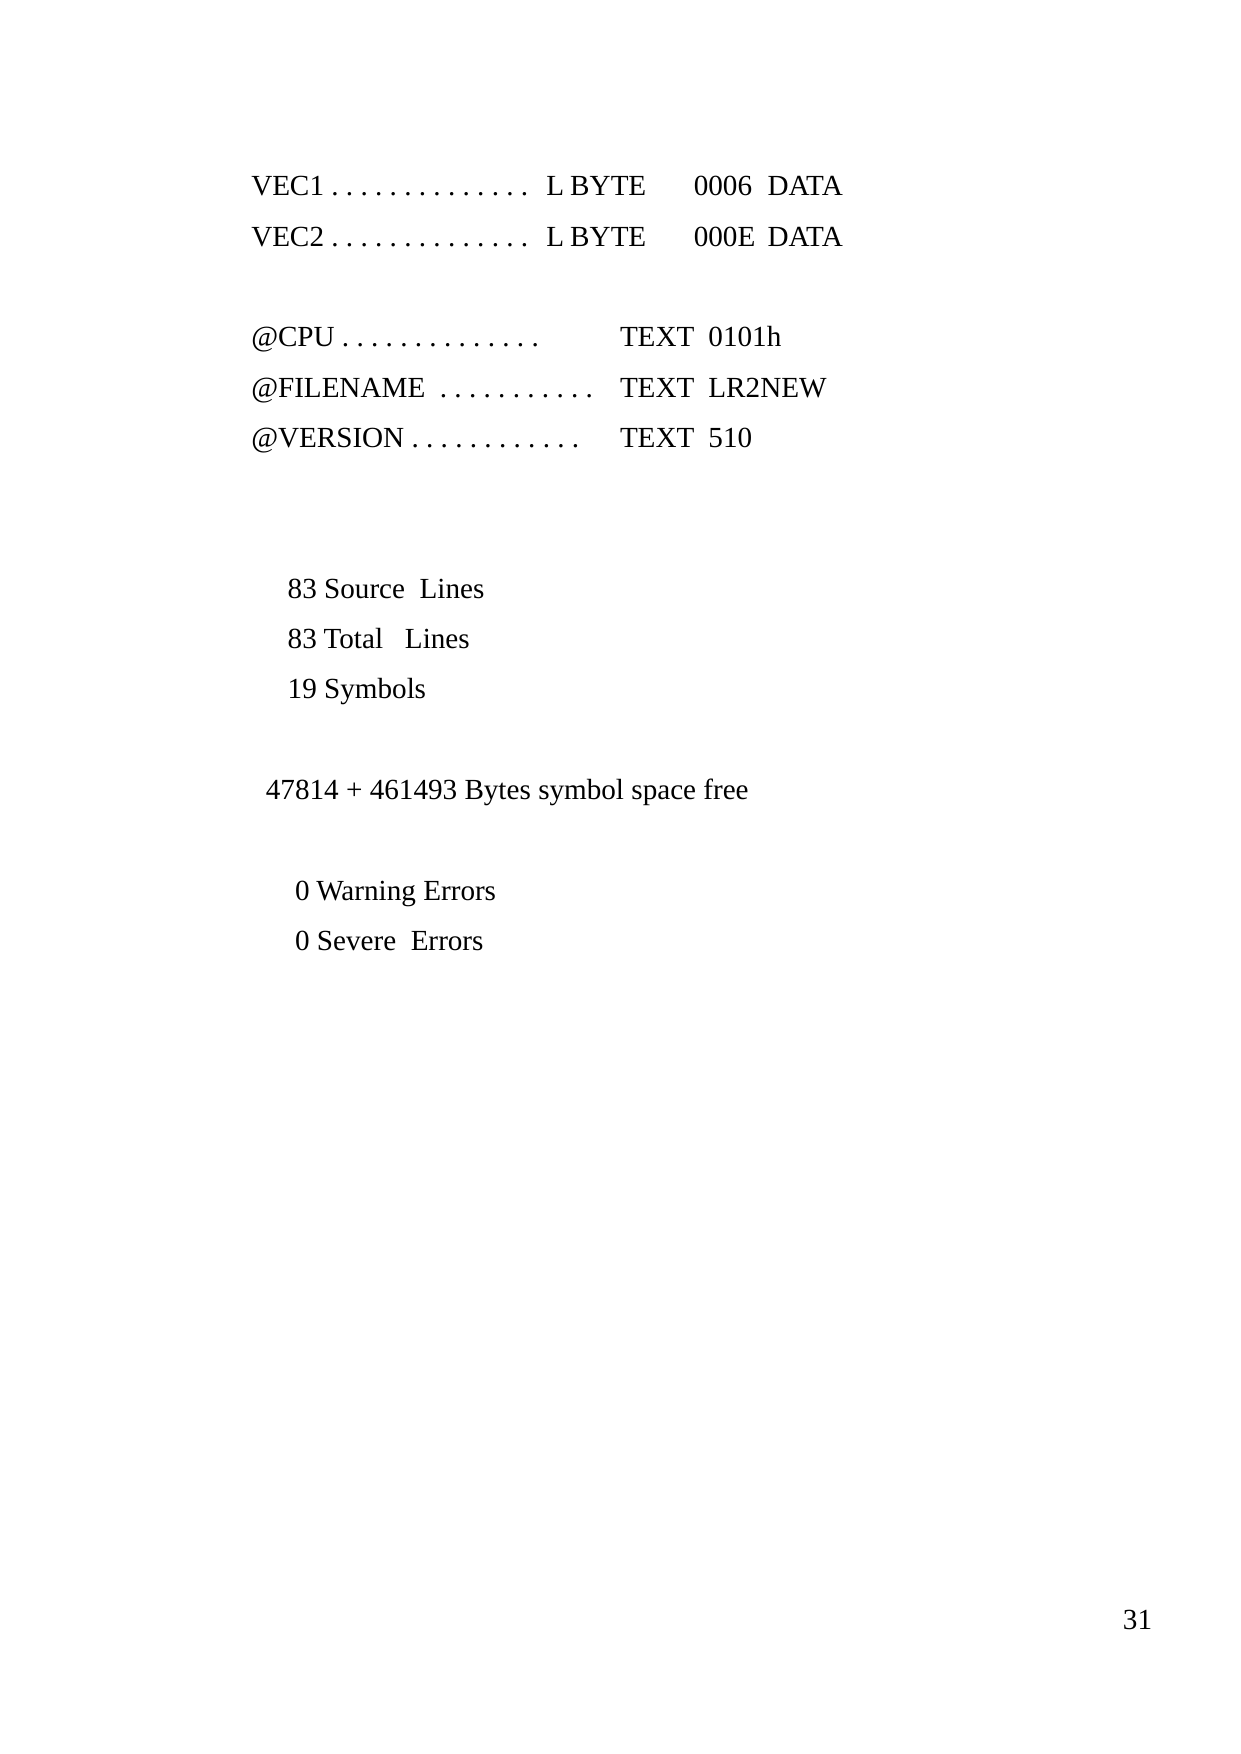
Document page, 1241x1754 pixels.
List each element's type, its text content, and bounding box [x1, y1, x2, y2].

text @VERSION . . . . . . . . . . . . TEXT 510 [177, 420, 1152, 453]
text VEC1 . . . . . . . . . . . . . . L BYTE 0006 DATA [177, 168, 1152, 202]
text @FILENAME . . . . . . . . . . . TEXT LR2NEW [177, 370, 1152, 403]
text 83 Total Lines [177, 621, 1152, 655]
text 83 Source Lines [177, 571, 1152, 604]
text VEC2 . . . . . . . . . . . . . . L BYTE 000E DATA [177, 219, 1152, 252]
text @CPU . . . . . . . . . . . . . . TEXT 0101h [177, 319, 1152, 353]
text 0 Severe Errors [177, 923, 1152, 957]
text 0 Warning Errors [177, 873, 1152, 906]
text 19 Symbols [177, 672, 1152, 705]
text 47814 + 461493 Bytes symbol space free [177, 772, 1152, 806]
